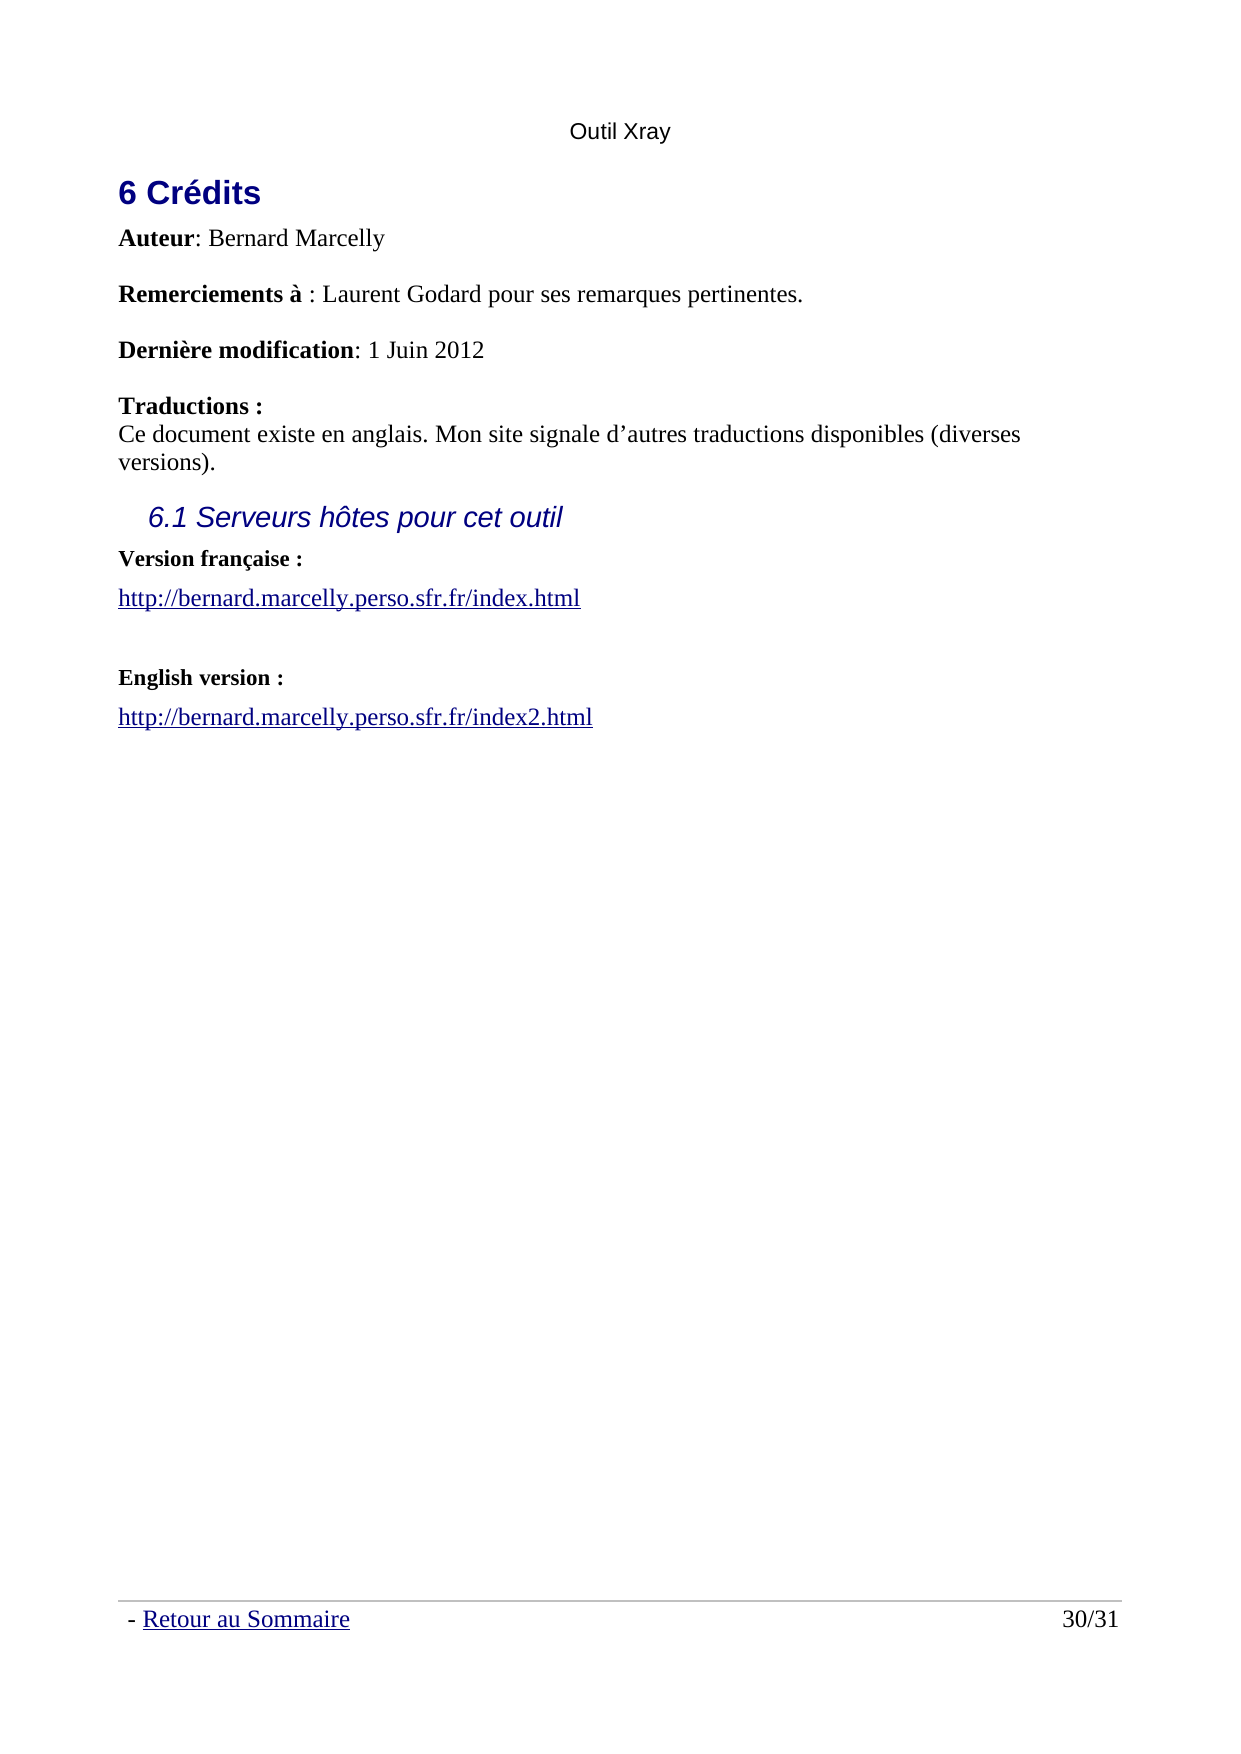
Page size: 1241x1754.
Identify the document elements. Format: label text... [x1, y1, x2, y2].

subtitle Serveurs hôtes pour cet outil [148, 501, 1122, 533]
subtitle Crédits [118, 174, 1122, 211]
text Traductions : [118, 392, 1122, 420]
text Dernière modification: 1 Juin 2012 [118, 336, 1122, 364]
text Auteur: Bernard Marcelly [118, 224, 1122, 252]
text http://bernard.marcelly.perso.sfr.fr/index.html [118, 584, 1122, 612]
text http://bernard.marcelly.perso.sfr.fr/index2.html [118, 703, 1122, 731]
text Version française : [118, 546, 1122, 571]
text English version : [118, 665, 1122, 690]
text Ce document existe en anglais. Mon site signale d’autres traductions disponibles (diverses versions). [118, 420, 1122, 476]
text Remerciements à : Laurent Godard pour ses remarques pertinentes. [118, 280, 1122, 308]
